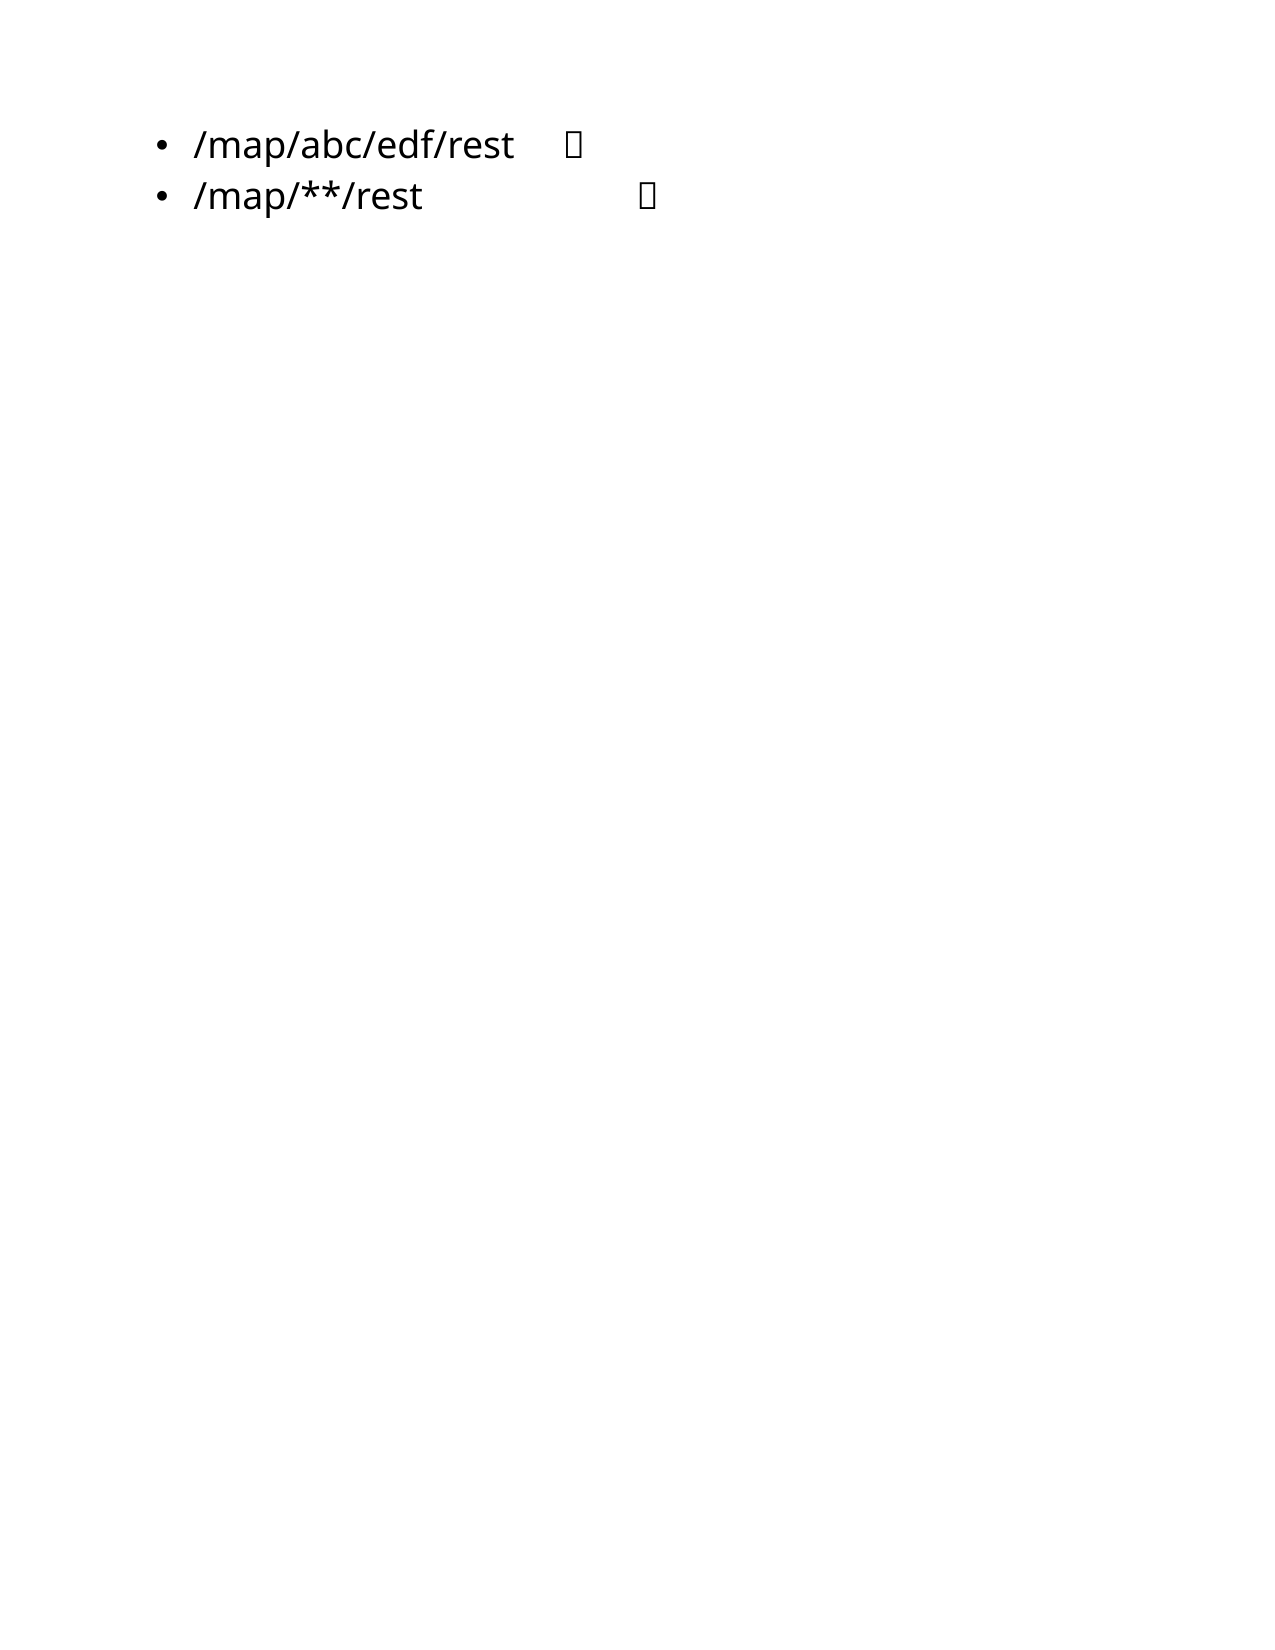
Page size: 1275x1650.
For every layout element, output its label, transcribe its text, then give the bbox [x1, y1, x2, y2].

list /map/**/rest ✅ [156, 169, 1157, 220]
list /map/abc/edf/rest ✅ [156, 118, 1157, 169]
